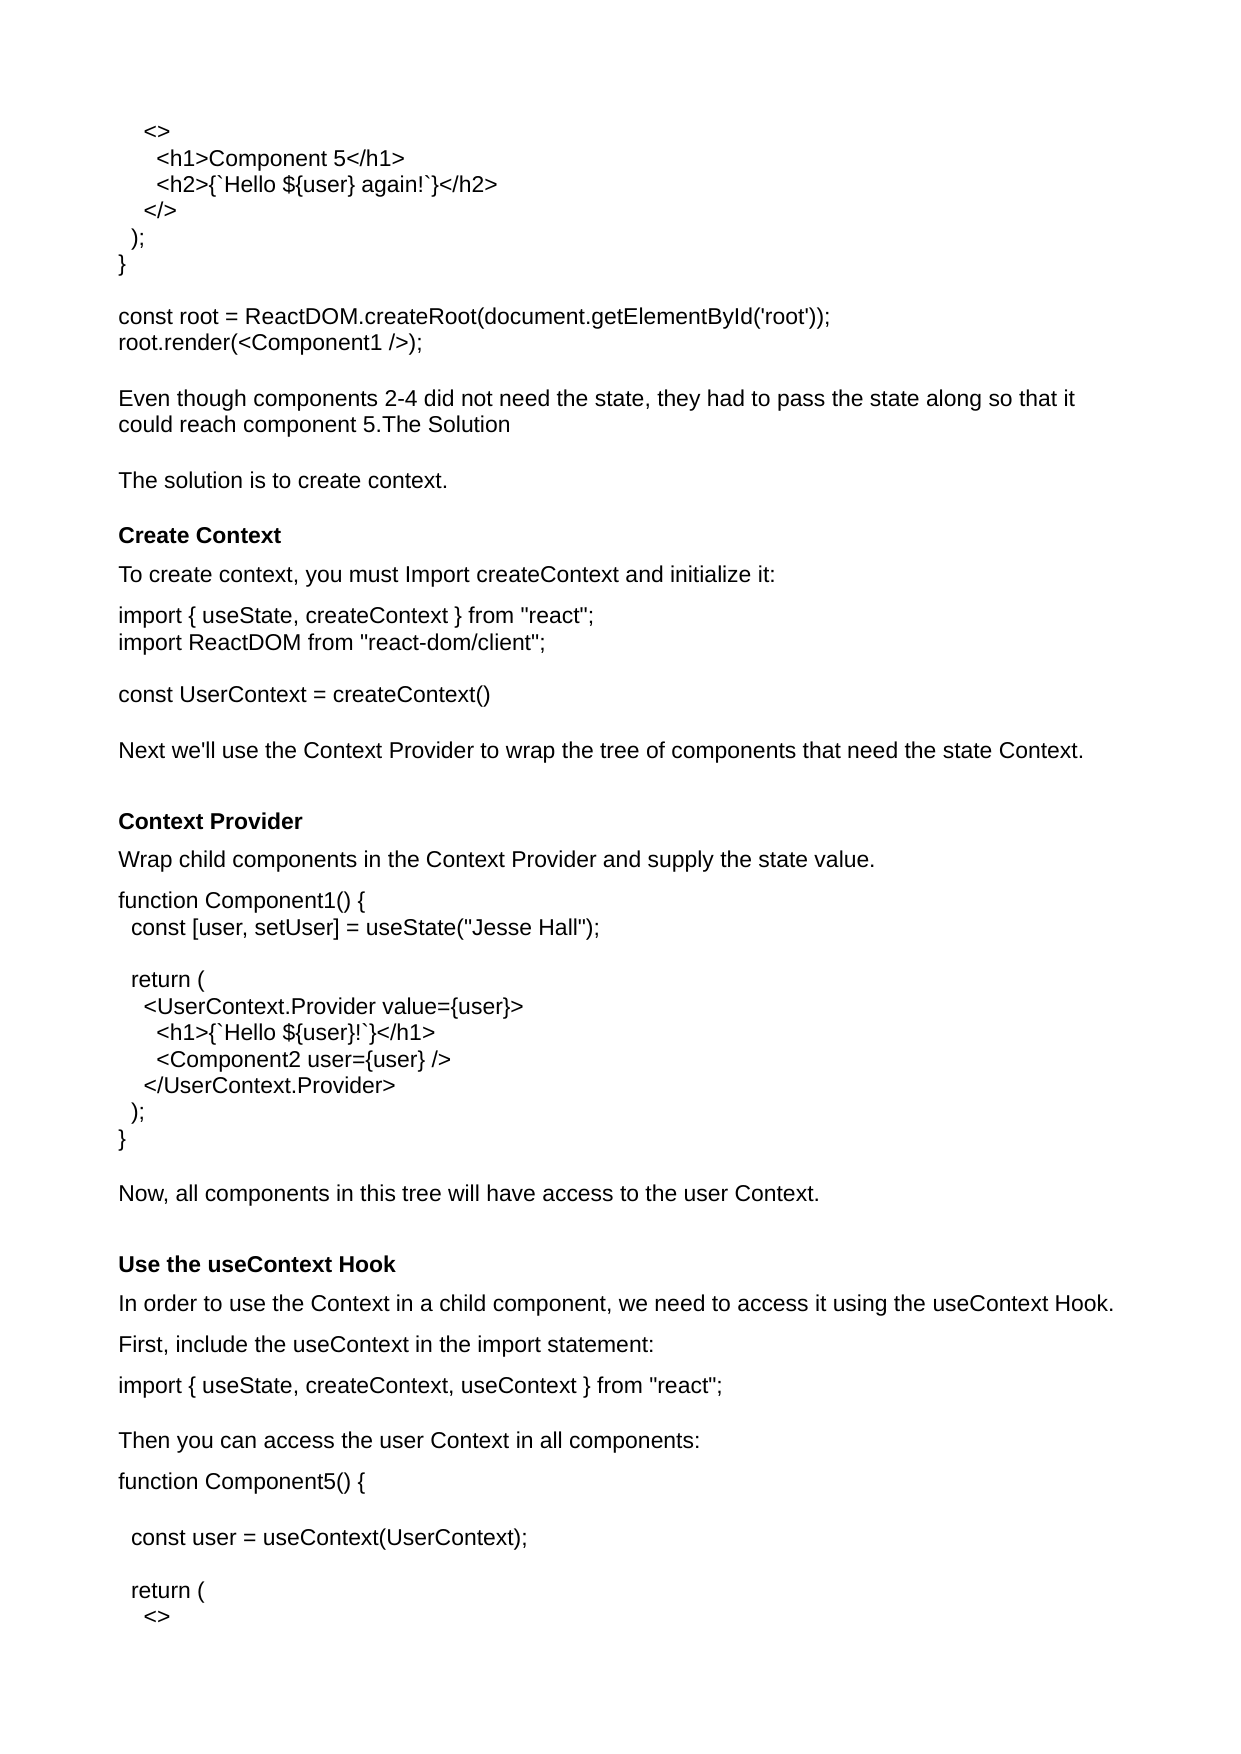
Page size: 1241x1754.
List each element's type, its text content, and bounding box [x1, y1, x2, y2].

text </UserContext.Provider> [118, 1072, 1122, 1098]
text ); [118, 1098, 1122, 1124]
text </> [118, 197, 1122, 223]
subtitle Use the useContext Hook [118, 1251, 1122, 1277]
text <h2>{`Hello ${user} again!`}</h2> [118, 171, 1122, 197]
text const root = ReactDOM.createRoot(document.getElementById('root')); [118, 303, 1122, 329]
text import { useState, createContext, useContext } from "react"; [118, 1372, 1122, 1398]
text function Component5() { [118, 1468, 1122, 1495]
text <> [118, 118, 1122, 144]
text } [118, 1124, 1122, 1151]
text root.render(<Component1 />); [118, 329, 1122, 355]
text To create context, you must Import createContext and initialize it: [118, 561, 1122, 588]
text ); [118, 223, 1122, 250]
text <h1>Component 5</h1> [118, 144, 1122, 171]
text const UserContext = createContext() [118, 681, 1122, 708]
text import ReactDOM from "react-dom/client"; [118, 629, 1122, 655]
text return ( [118, 966, 1122, 993]
text return ( [118, 1577, 1122, 1603]
text The solution is to create context. [118, 467, 1122, 493]
text <> [118, 1603, 1122, 1629]
text import { useState, createContext } from "react"; [118, 602, 1122, 629]
text In order to use the Context in a child component, we need to access it using the useContext Hook. [118, 1290, 1122, 1316]
text const [user, setUser] = useState("Jesse Hall"); [118, 914, 1122, 940]
text <h1>{`Hello ${user}!`}</h1> [118, 1019, 1122, 1046]
text First, include the useContext in the import statement: [118, 1331, 1122, 1357]
text const user = useContext(UserContext); [118, 1524, 1122, 1551]
text Now, all components in this tree will have access to the user Context. [118, 1180, 1122, 1207]
text Even though components 2-4 did not need the state, they had to pass the state along so that it could reach component 5.The Solution [118, 385, 1122, 437]
text Then you can access the user Context in all components: [118, 1427, 1122, 1454]
text } [118, 250, 1122, 276]
subtitle Context Provider [118, 808, 1122, 834]
subtitle Create Context [118, 522, 1122, 549]
text function Component1() { [118, 887, 1122, 914]
text <UserContext.Provider value={user}> [118, 993, 1122, 1019]
text <Component2 user={user} /> [118, 1046, 1122, 1072]
text Wrap child components in the Context Provider and supply the state value. [118, 846, 1122, 873]
text Next we'll use the Context Provider to wrap the tree of components that need the state Context. [118, 737, 1122, 763]
